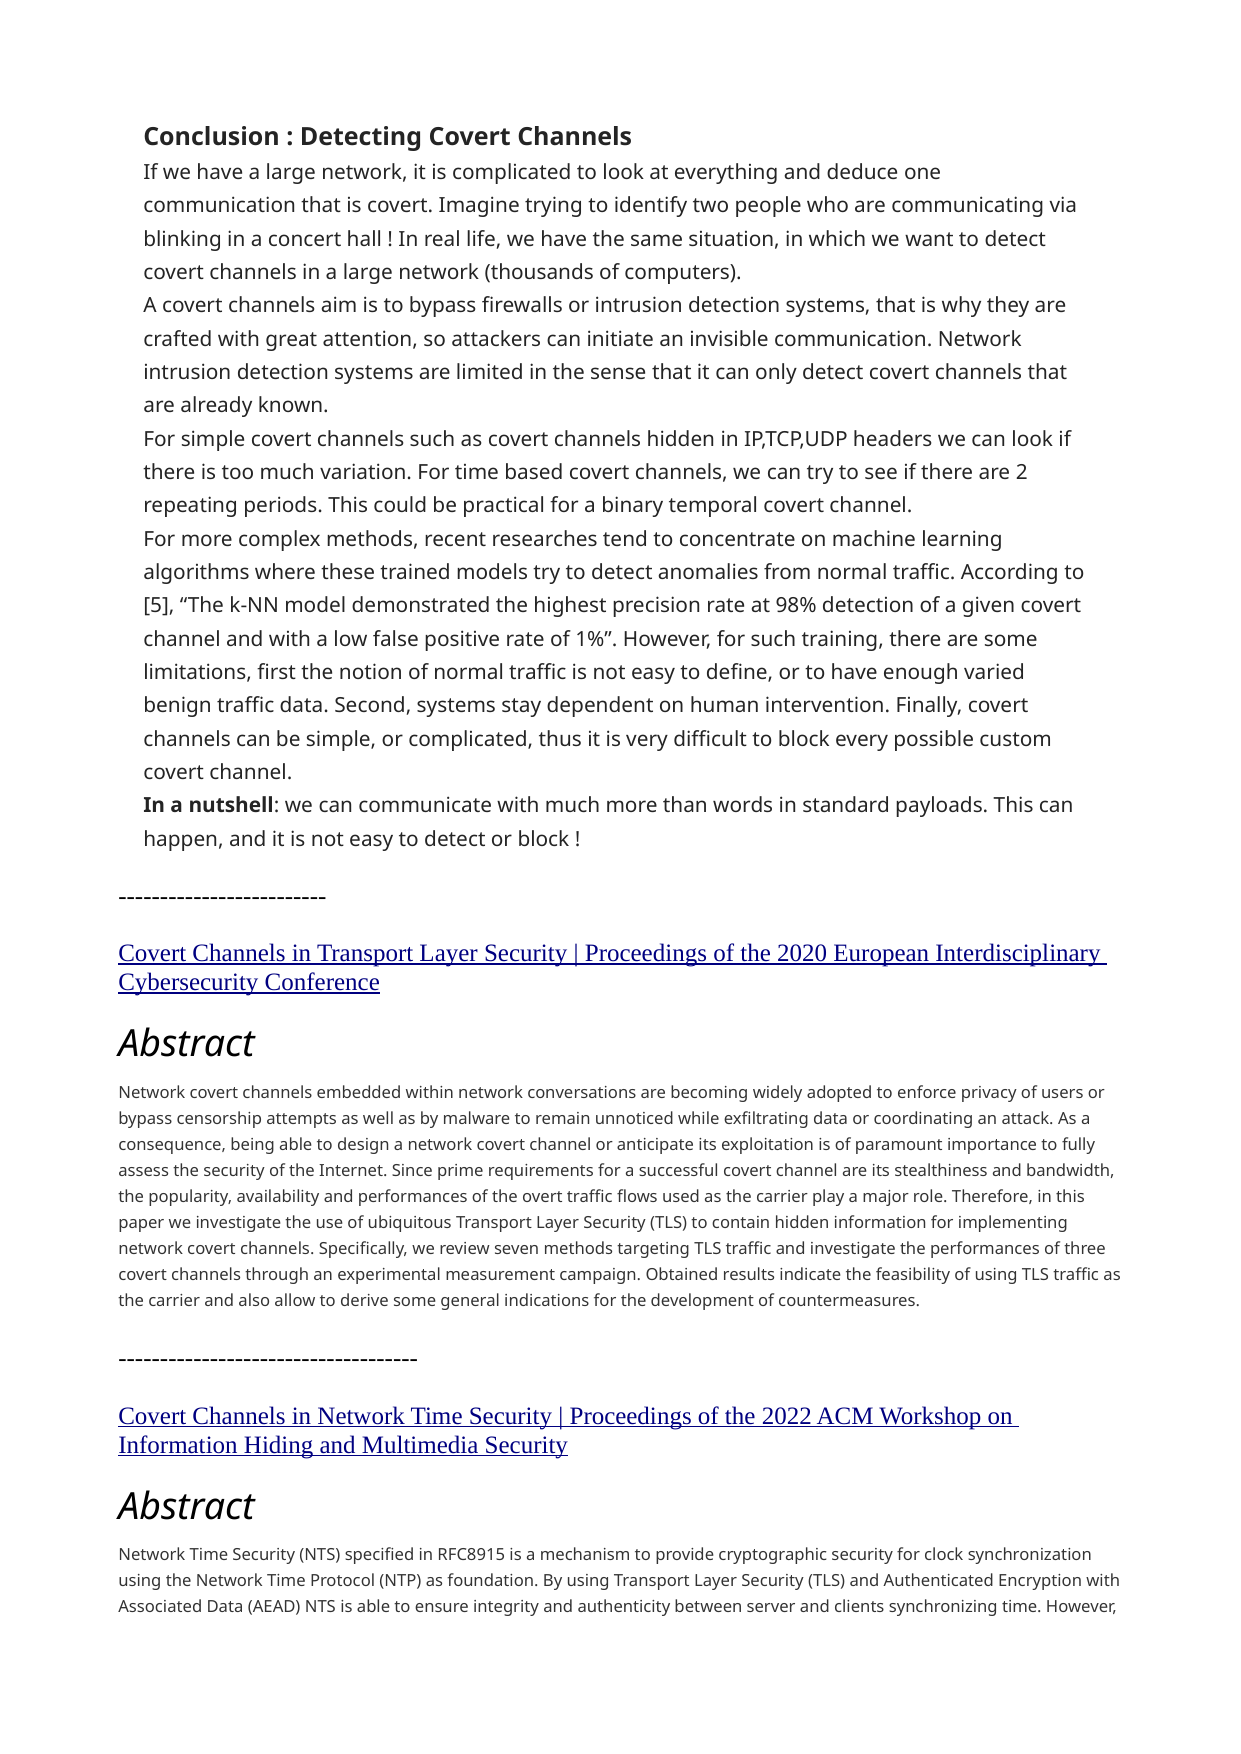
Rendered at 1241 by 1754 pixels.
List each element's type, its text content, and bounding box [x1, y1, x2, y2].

text A covert channels aim is to bypass firewalls or intrusion detection systems, that is why they are crafted with great attention, so attackers can initiate an invisible communication. Network intrusion detection systems are limited in the sense that it can only detect covert channels that are already known. [143, 286, 1097, 419]
text ------------------------- [118, 881, 1122, 910]
subtitle Abstract [118, 1017, 1122, 1068]
text If we have a large network, it is complicated to look at everything and deduce one communication that is covert. Imagine trying to identify two people who are communicating via blinking in a concert hall ! In real life, we have the same situation, in which we want to detect covert channels in a large network (thousands of computers). [143, 152, 1097, 286]
subtitle Conclusion : Detecting Covert Channels [143, 118, 1097, 152]
text Covert Channels in Network Time Security | Proceedings of the 2022 ACM Workshop on Information Hiding and Multimedia Security [118, 1401, 1122, 1458]
text Network covert channels embedded within network conversations are becoming widely adopted to enforce privacy of users or bypass censorship attempts as well as by malware to remain unnoticed while exfiltrating data or coordinating an attack. As a consequence, being able to design a network covert channel or anticipate its exploitation is of paramount importance to fully assess the security of the Internet. Since prime requirements for a successful covert channel are its stealthiness and bandwidth, the popularity, availability and performances of the overt traffic flows used as the carrier play a major role. Therefore, in this paper we investigate the use of ubiquitous Transport Layer Security (TLS) to contain hidden information for implementing network covert channels. Specifically, we review seven methods targeting TLS traffic and investigate the performances of three covert channels through an experimental measurement campaign. Obtained results indicate the feasibility of using TLS traffic as the carrier and also allow to derive some general indications for the development of countermeasures. [118, 1080, 1122, 1311]
text For simple covert channels such as covert channels hidden in IP,TCP,UDP headers we can look if there is too much variation. For time based covert channels, we can try to see if there are 2 repeating periods. This could be practical for a binary temporal covert channel. [143, 419, 1097, 519]
text ------------------------------------ [118, 1343, 1122, 1372]
subtitle Abstract [118, 1479, 1122, 1530]
text Network Time Security (NTS) specified in RFC8915 is a mechanism to provide cryptographic security for clock synchronization using the Network Time Protocol (NTP) as foundation. By using Transport Layer Security (TLS) and Authenticated Encryption with Associated Data (AEAD) NTS is able to ensure integrity and authenticity between server and clients synchronizing time. However, [118, 1543, 1122, 1618]
text Covert Channels in Transport Layer Security | Proceedings of the 2020 European Interdisciplinary Cybersecurity Conference [118, 938, 1122, 996]
text For more complex methods, recent researches tend to concentrate on machine learning algorithms where these trained models try to detect anomalies from normal traffic. According to [5], “The k-NN model demonstrated the highest precision rate at 98% detection of a given covert channel and with a low false positive rate of 1%”. However, for such training, there are some limitations, first the notion of normal traffic is not easy to define, or to have enough varied benign traffic data. Second, systems stay dependent on human intervention. Finally, covert channels can be simple, or complicated, thus it is very difficult to block every possible custom covert channel. [143, 519, 1097, 786]
text In a nutshell: we can communicate with much more than words in standard payloads. This can happen, and it is not easy to detect or block ! [143, 786, 1097, 852]
